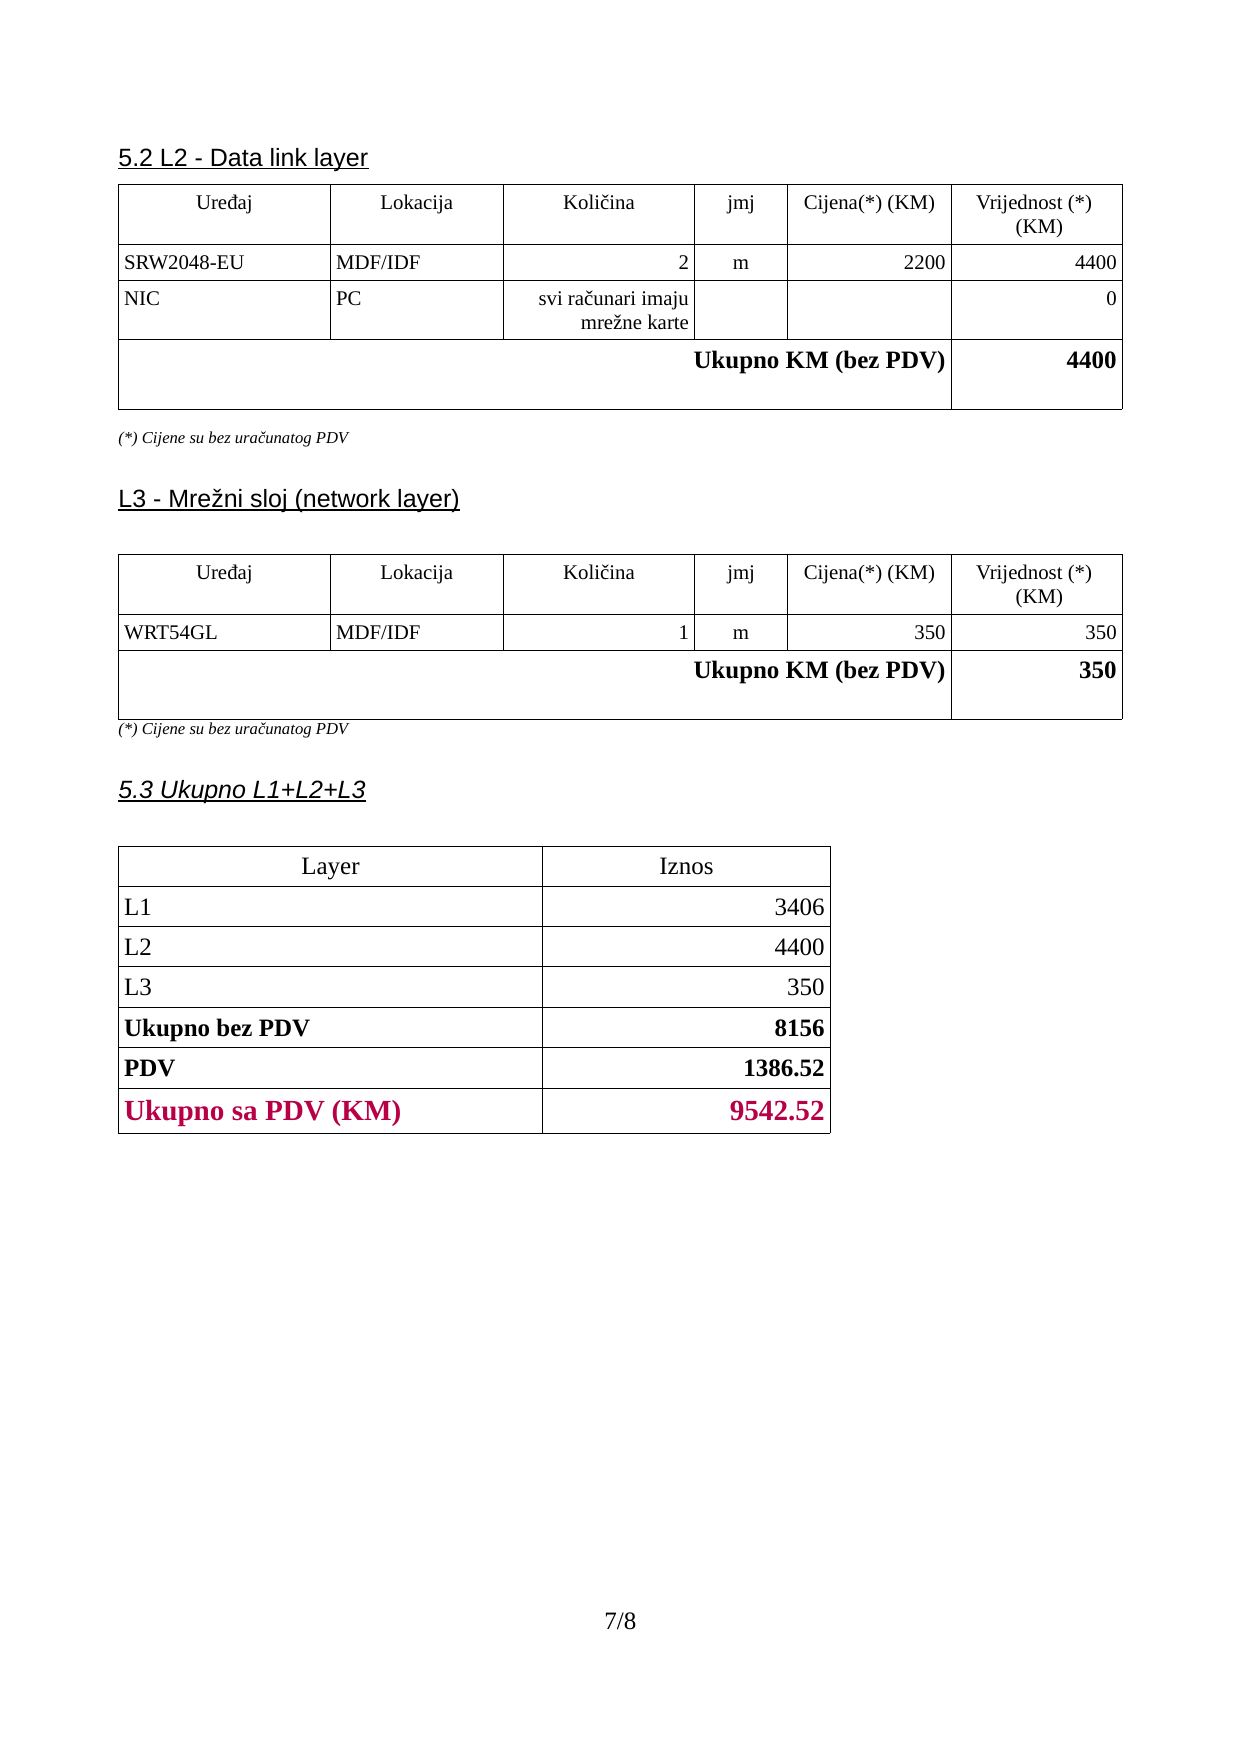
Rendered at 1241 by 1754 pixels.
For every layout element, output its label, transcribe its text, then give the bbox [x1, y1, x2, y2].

table_cell m [695, 615, 787, 650]
table_cell 4400 [952, 245, 1122, 280]
table_cell PC [331, 281, 503, 339]
table_cell 2200 [788, 245, 951, 280]
table_cell 2 [504, 245, 694, 280]
table_header Iznos [543, 847, 830, 886]
table_cell WRT54GL [119, 615, 330, 650]
table_cell 4666 [543, 887, 830, 926]
table_header Uređaj [119, 185, 330, 244]
table_header Vrijednost (*) (KM) [952, 185, 1122, 244]
table_cell 350 [952, 651, 1122, 719]
table_cell 350 [788, 615, 951, 650]
table_cell Ukupno KM (bez PDV) [119, 340, 951, 408]
table_cell 1 [504, 615, 694, 650]
table_cell Ukupno bez PDV [119, 1008, 542, 1047]
table_cell NIC [119, 281, 330, 339]
table_header Količina [504, 185, 694, 244]
table_cell Ukupno KM (bez PDV) [119, 651, 951, 719]
table_header Lokacija [331, 555, 503, 614]
table_cell 350 [543, 967, 830, 1007]
table_cell Ukupno sa PDV (KM) [119, 1089, 542, 1132]
table_cell 11016,72 [543, 1089, 830, 1132]
table_cell 4400 [543, 927, 830, 966]
table_header Vrijednost (*) (KM) [952, 555, 1122, 614]
table_header Količina [504, 555, 694, 614]
subtitle L3 - Mrežni sloj (network layer) [118, 484, 1122, 513]
table_cell m [695, 245, 787, 280]
table_cell L2 [119, 927, 542, 966]
subtitle 5.2 L2 - Data link layer [118, 143, 1122, 172]
subtitle 5.3 Ukupno L1+L2+L3 [118, 776, 1122, 804]
table_header Layer [119, 847, 542, 886]
table_cell MDF/IDF [331, 615, 503, 650]
table_cell SRW2048-EU [119, 245, 330, 280]
table_header Cijena(*) (KM) [788, 185, 951, 244]
table_header Lokacija [331, 185, 503, 244]
table_header Uređaj [119, 555, 330, 614]
table_cell 0 [952, 281, 1122, 339]
table_cell [788, 281, 951, 339]
table_cell 9416 [543, 1008, 830, 1047]
text (*) Cijene su bez uračunatog PDV [118, 410, 1122, 447]
table_cell 1600,72 [543, 1048, 830, 1087]
table_cell [695, 281, 787, 339]
table_cell L1 [119, 887, 542, 926]
table_cell PDV [119, 1048, 542, 1087]
table_cell 350 [952, 615, 1122, 650]
table_header jmj [695, 555, 787, 614]
text (*) Cijene su bez uračunatog PDV [118, 720, 1122, 738]
table_header jmj [695, 185, 787, 244]
table_cell svi računari imaju mrežne karte [504, 281, 694, 339]
table_cell 4400 [952, 340, 1122, 408]
table_cell MDF/IDF [331, 245, 503, 280]
table_header Cijena(*) (KM) [788, 555, 951, 614]
table_cell L3 [119, 967, 542, 1007]
